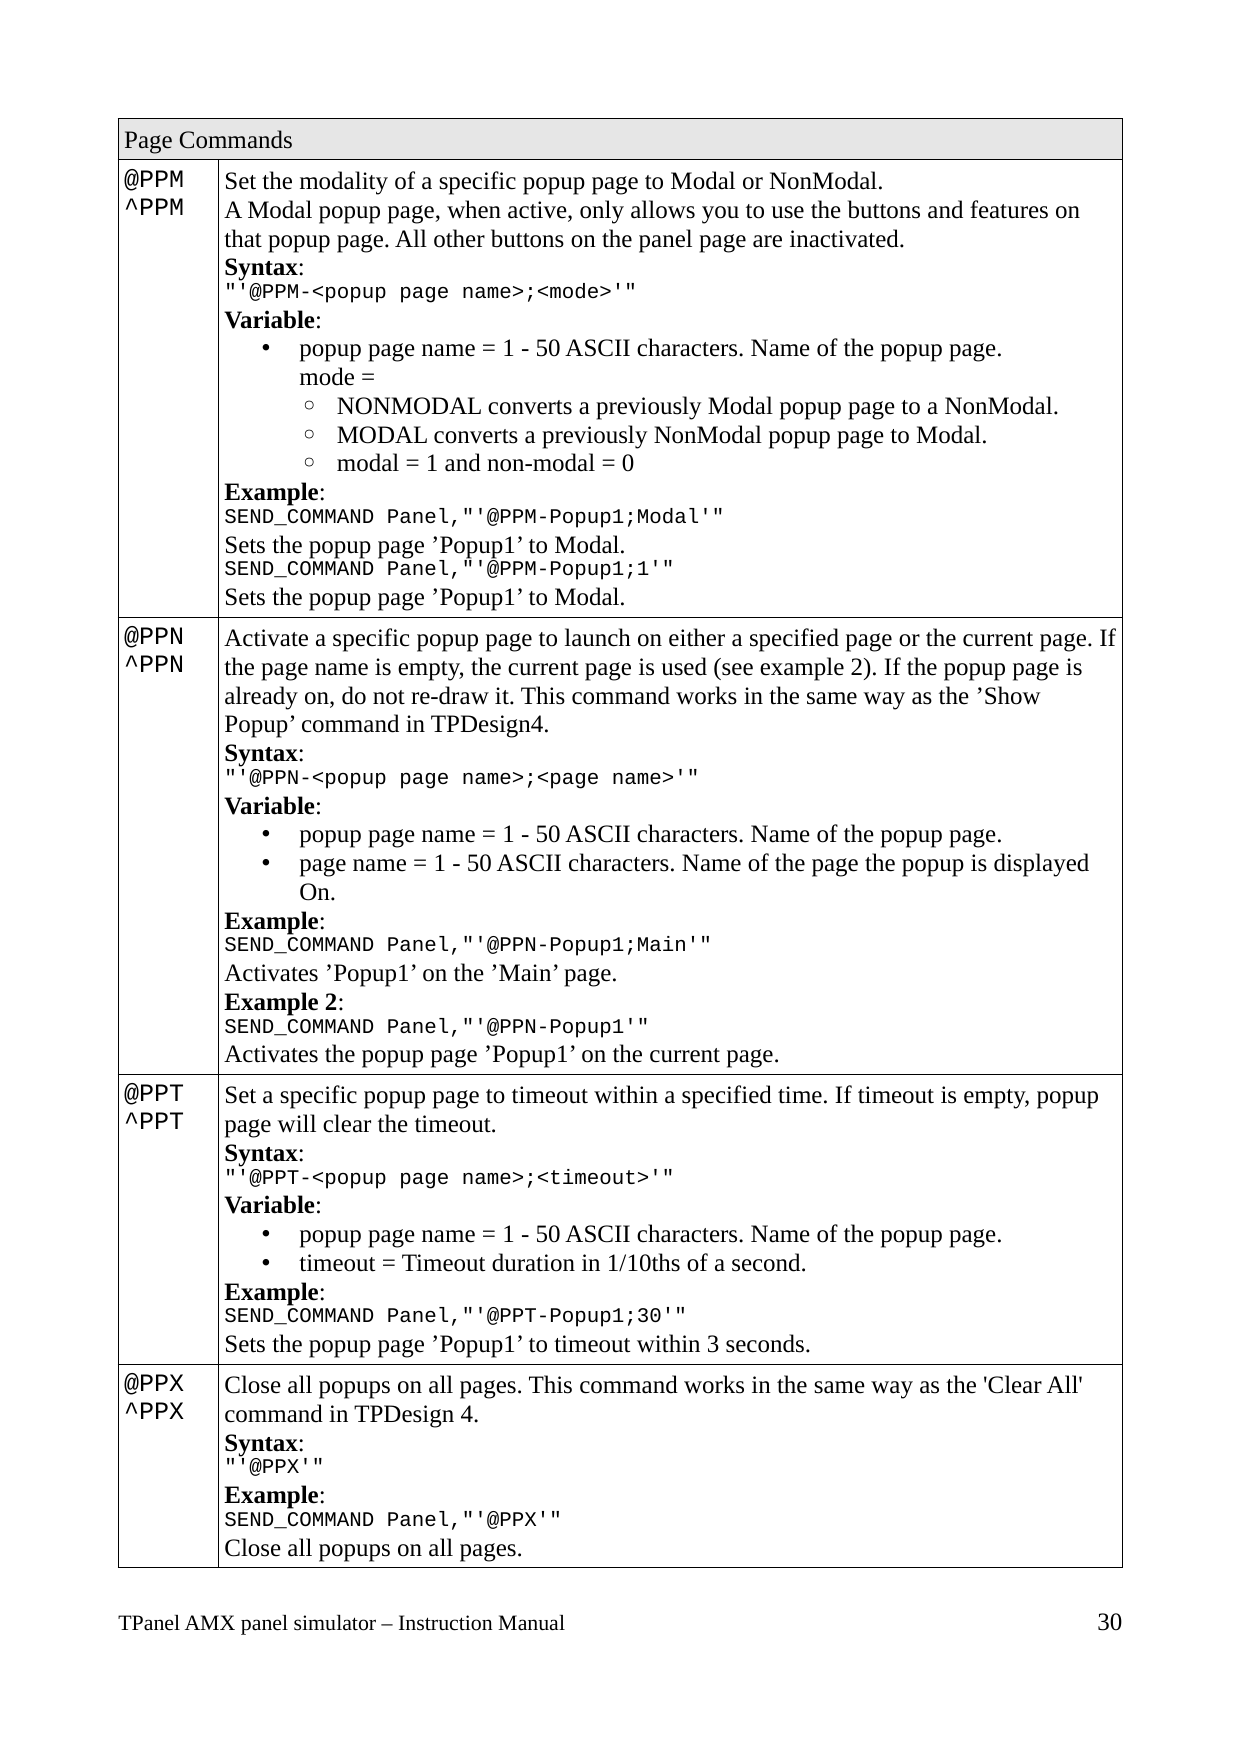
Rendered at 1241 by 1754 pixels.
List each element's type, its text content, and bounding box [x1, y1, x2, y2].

table_cell @PPX ^PPX [119, 1365, 218, 1567]
table_header Page Commands [119, 119, 1122, 159]
table_cell Close all popups on all pages. This command works in the same way as the 'Clear All' command in TPDesign 4. Syntax: "'@PPX'" Example: SEND_COMMAND Panel,"'@PPX'" Close all popups on all pages. [219, 1365, 1122, 1567]
table_cell @PPT ^PPT [119, 1075, 218, 1363]
table_cell Set the modality of a specific popup page to Modal or NonModal. A Modal popup page, when active, only allows you to use the buttons and features on that popup page. All other buttons on the panel page are inactivated. Syntax: "'@PPM-<popup page name>;<mode>'" Variable: popup page name = 1 - 50 ASCII characters. Name of the popup page. mode = NONMODAL converts a previously Modal popup page to a NonModal. MODAL converts a previously NonModal popup page to Modal. modal = 1 and non-modal = 0 Example: SEND_COMMAND Panel,"'@PPM-Popup1;Modal'" Sets the popup page ’Popup1’ to Modal. SEND_COMMAND Panel,"'@PPM-Popup1;1'" Sets the popup page ’Popup1’ to Modal. [219, 160, 1122, 617]
table_cell Set a specific popup page to timeout within a specified time. If timeout is empty, popup page will clear the timeout. Syntax: "'@PPT-<popup page name>;<timeout>'" Variable: popup page name = 1 - 50 ASCII characters. Name of the popup page. timeout = Timeout duration in 1/10ths of a second. Example: SEND_COMMAND Panel,"'@PPT-Popup1;30'" Sets the popup page ’Popup1’ to timeout within 3 seconds. [219, 1075, 1122, 1363]
table_cell Activate a specific popup page to launch on either a specified page or the current page. If the page name is empty, the current page is used (see example 2). If the popup page is already on, do not re-draw it. This command works in the same way as the ’Show Popup’ command in TPDesign4. Syntax: "'@PPN-<popup page name>;<page name>'" Variable: popup page name = 1 - 50 ASCII characters. Name of the popup page. page name = 1 - 50 ASCII characters. Name of the page the popup is displayed On. Example: SEND_COMMAND Panel,"'@PPN-Popup1;Main'" Activates ’Popup1’ on the ’Main’ page. Example 2: SEND_COMMAND Panel,"'@PPN-Popup1'" Activates the popup page ’Popup1’ on the current page. [219, 618, 1122, 1074]
table_cell @PPM ^PPM [119, 160, 218, 617]
table_cell @PPN ^PPN [119, 618, 218, 1074]
